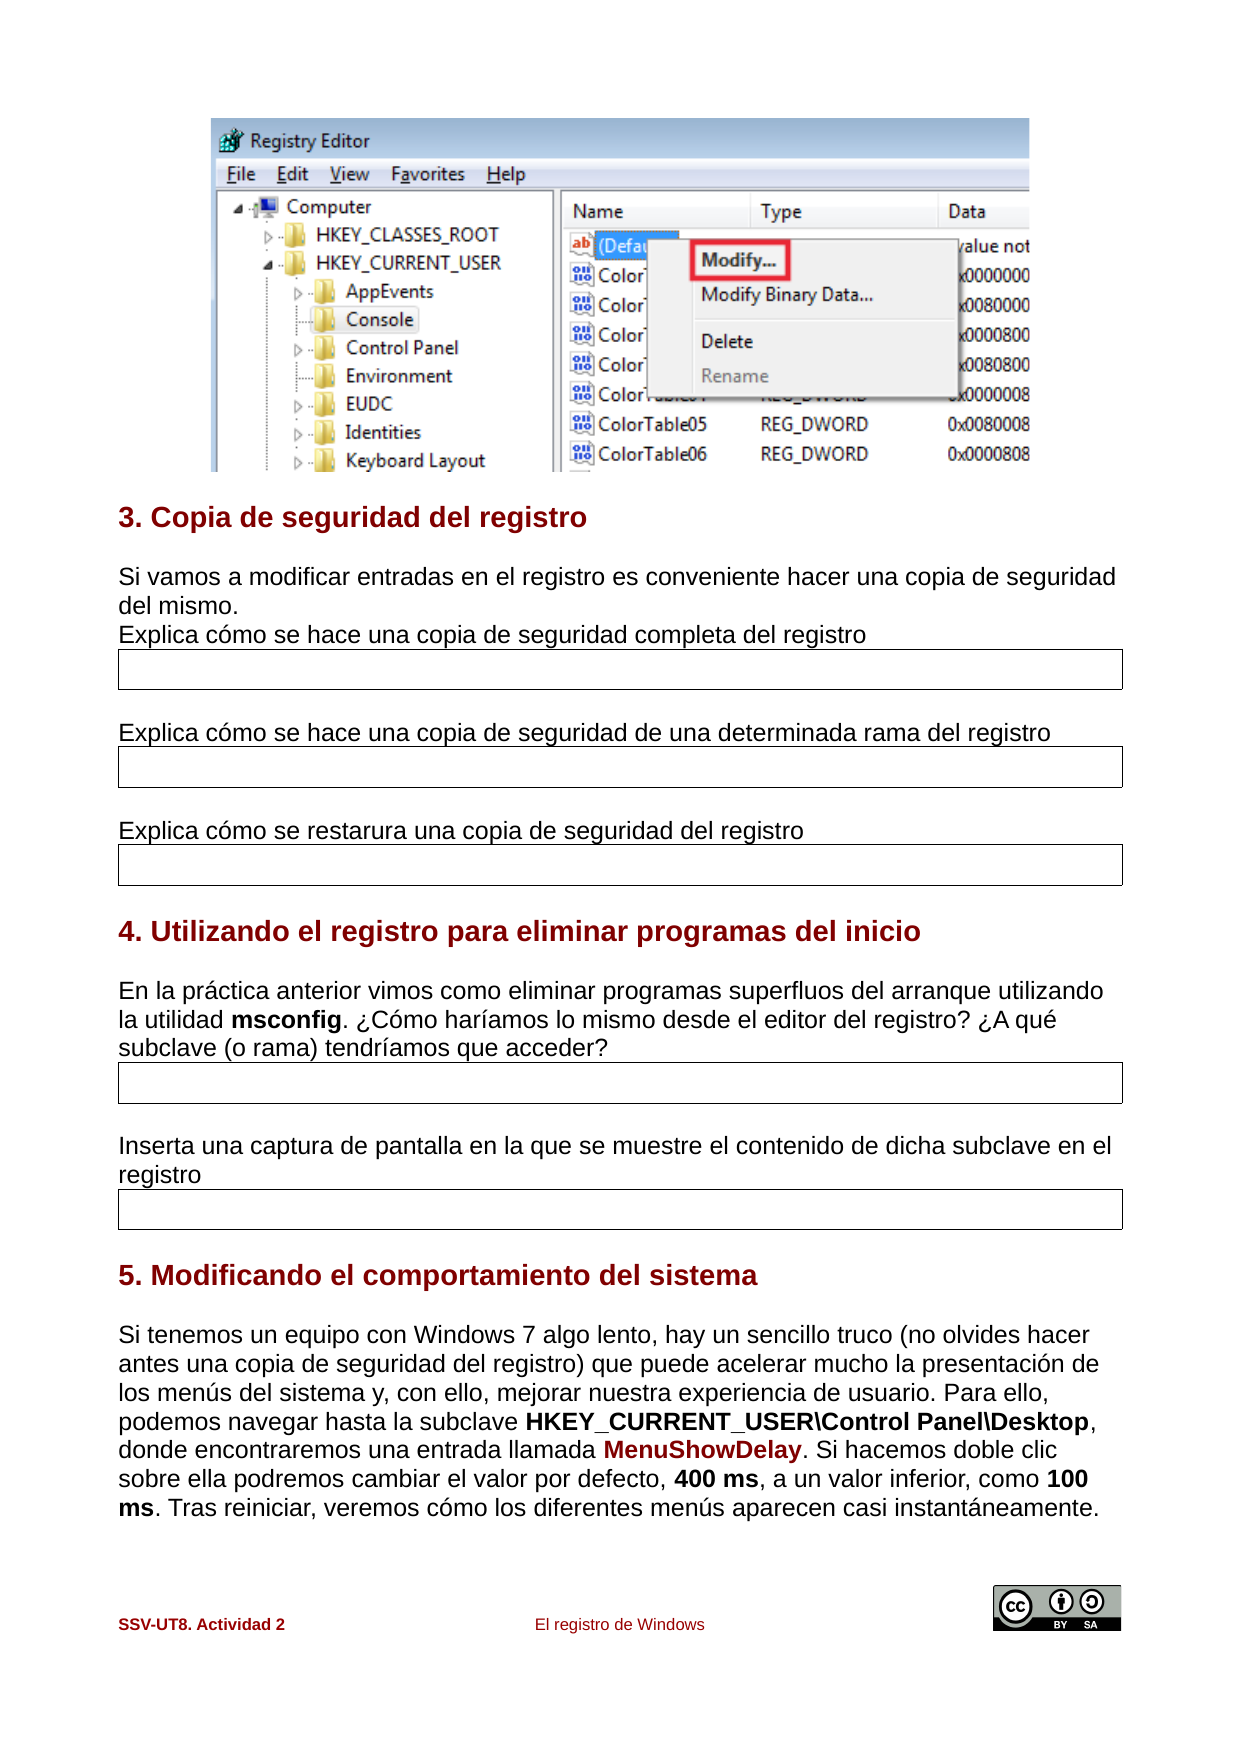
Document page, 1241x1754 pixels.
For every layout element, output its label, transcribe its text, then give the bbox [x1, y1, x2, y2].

text 3. Copia de seguridad del registro [118, 500, 1122, 533]
table_header [119, 650, 1122, 689]
text Si vamos a modificar entradas en el registro es conveniente hacer una copia de seguridad del mismo. [118, 562, 1122, 620]
text Inserta una captura de pantalla en la que se muestre el contenido de dicha subclave en el registro [118, 1131, 1122, 1189]
table_header [119, 845, 1122, 885]
text Explica cómo se restarura una copia de seguridad del registro [118, 816, 1122, 844]
table_header [119, 747, 1122, 787]
text Explica cómo se hace una copia de seguridad de una determinada rama del registro [118, 718, 1122, 746]
text Explica cómo se hace una copia de seguridad completa del registro [118, 620, 1122, 648]
picture [210, 118, 1030, 472]
text 5. Modificando el comportamiento del sistema [118, 1258, 1122, 1291]
text Si tenemos un equipo con Windows 7 algo lento, hay un sencillo truco (no olvides hacer antes una copia de seguridad del registro) que puede acelerar mucho la presentación de los menús del sistema y, con ello, mejorar nuestra experiencia de usuario. Para ello, podemos navegar hasta la subclave HKEY_CURRENT_USER\Control Panel\Desktop, donde encontraremos una entrada llamada MenuShowDelay. Si hacemos doble clic sobre ella podremos cambiar el valor por defecto, 400 ms, a un valor inferior, como 100 ms. Tras reiniciar, veremos cómo los diferentes menús aparecen casi instantáneamente. [118, 1320, 1122, 1521]
table_header [119, 1190, 1122, 1229]
text En la práctica anterior vimos como eliminar programas superfluos del arranque utilizando la utilidad msconfig. ¿Cómo haríamos lo mismo desde el editor del registro? ¿A qué subclave (o rama) tendríamos que acceder? [118, 976, 1122, 1062]
picture [993, 1585, 1122, 1631]
table_header [119, 1063, 1122, 1102]
text 4. Utilizando el registro para eliminar programas del inicio [118, 913, 1122, 947]
